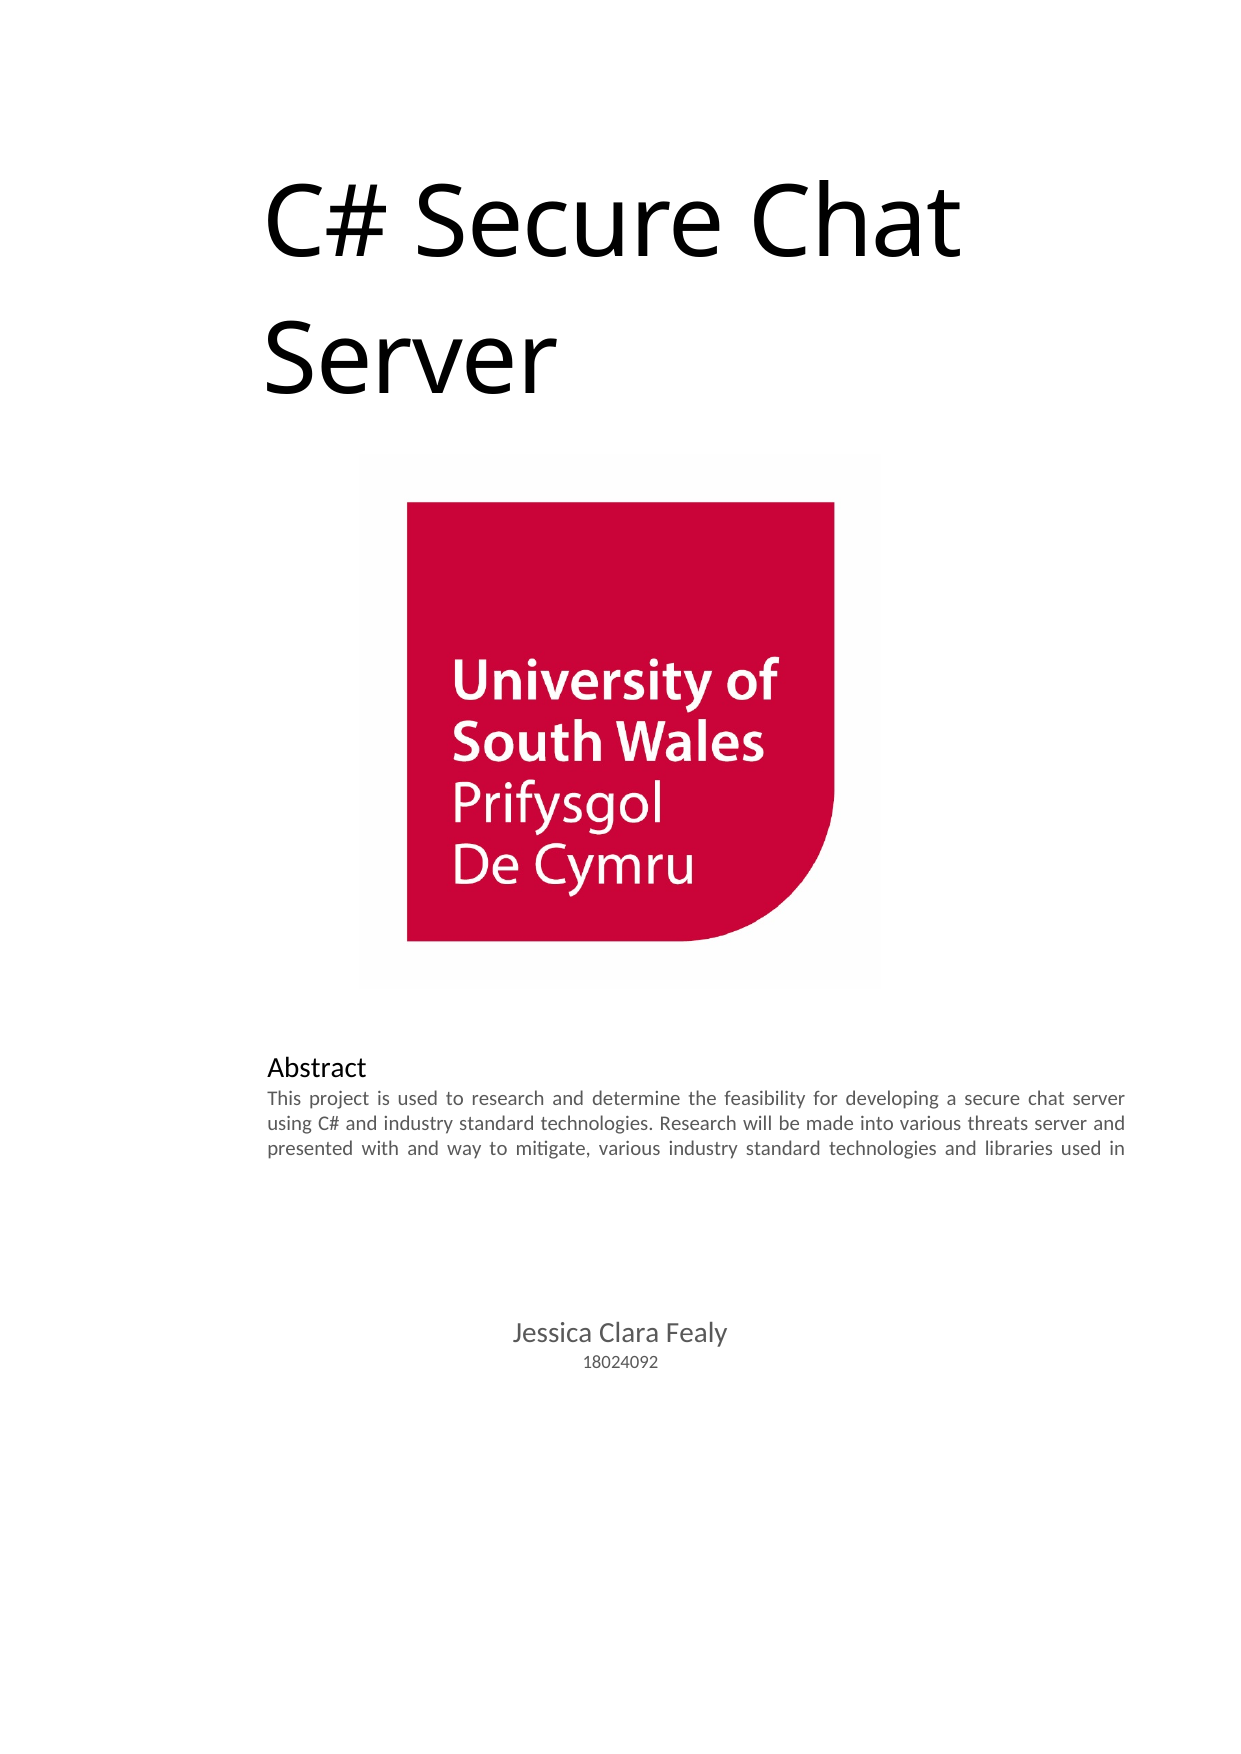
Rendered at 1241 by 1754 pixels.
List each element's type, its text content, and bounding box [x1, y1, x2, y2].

text This project is used to research and determine the feasibility for developing a secure chat server using C# and industry standard technologies. Research will be made into various threats server and presented with and way to mitigate, various industry standard technologies and libraries used in secure development. [267, 1085, 1127, 1162]
text Jessica Clara Fealy [466, 1314, 774, 1350]
text Abstract [267, 1049, 1127, 1085]
text 18024092 [466, 1350, 774, 1373]
title C# Secure Chat Server [262, 150, 1128, 422]
